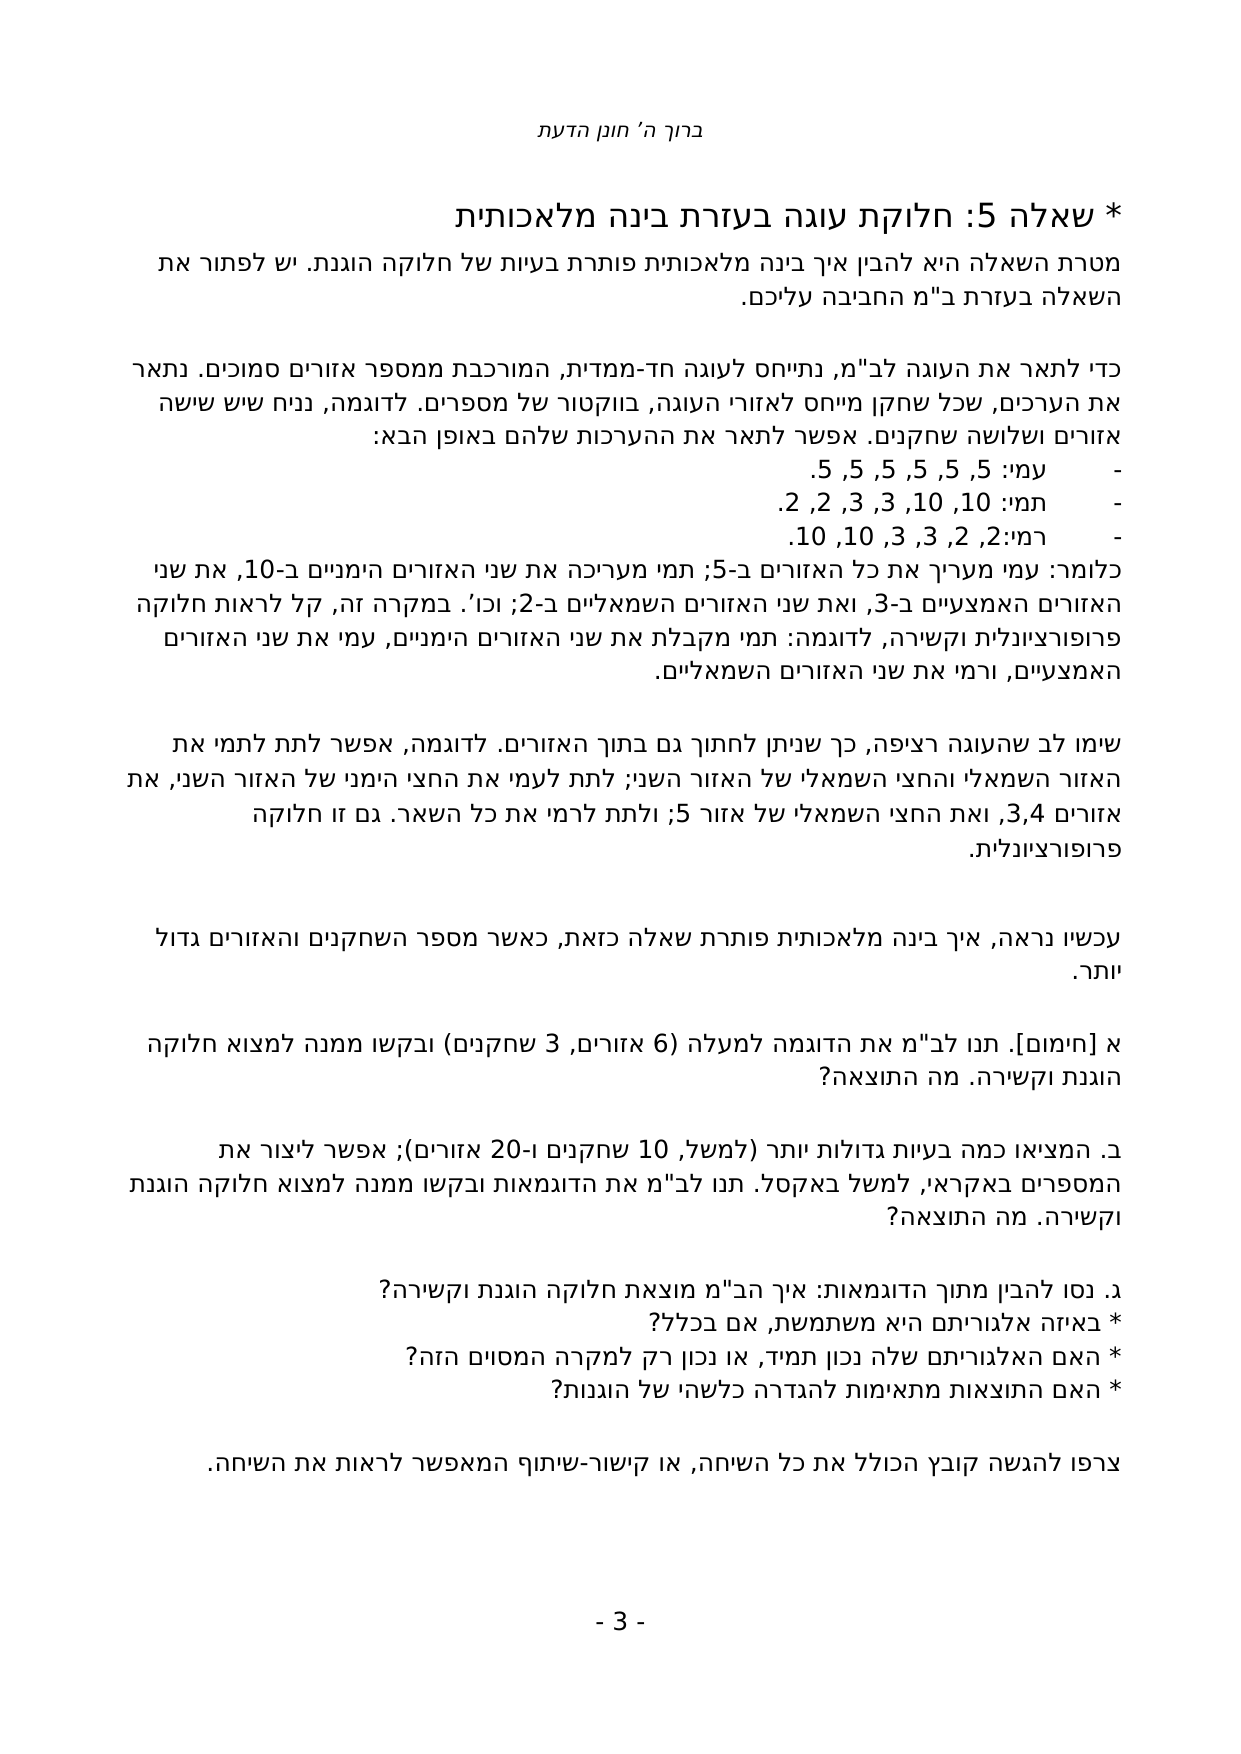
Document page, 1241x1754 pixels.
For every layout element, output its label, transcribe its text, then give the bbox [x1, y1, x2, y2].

text עכשיו נראה, איך בינה מלאכותית פותרת שאלה כזאת, כאשר מספר השחקנים והאזורים גדול יותר. [118, 923, 1122, 986]
text * האם התוצאות מתאימות להגדרה כלשהי של הוגנות? [118, 1376, 1122, 1405]
text כדי לתאר את העוגה לב"מ, נתייחס לעוגה חד-ממדית, המורכבת ממספר אזורים סמוכים. נתאר את הערכים, שכל שחקן מייחס לאזורי העוגה, בווקטור של מספרים. לדוגמה, נניח שיש שישה אזורים ושלושה שחקנים. אפשר לתאר את ההערכות שלהם באופן הבא: [118, 354, 1122, 451]
text שימו לב שהעוגה רציפה, כך שניתן לחתוך גם בתוך האזורים. לדוגמה, אפשר לתת לתמי את האזור השמאלי והחצי השמאלי של האזור השני; לתת לעמי את החצי הימני של האזור השני, את אזורים 3,4, ואת החצי השמאלי של אזור 5; ולתת לרמי את כל השאר. גם זו חלוקה פרופורציונלית. [118, 729, 1122, 863]
text מטרת השאלה היא להבין איך בינה מלאכותית פותרת בעיות של חלוקה הוגנת. יש לפתור את השאלה בעזרת ב"מ החביבה עליכם. [118, 248, 1122, 311]
text ג. נסו להבין מתוך הדוגמאות: איך הב"מ מוצאת חלוקה הוגנת וקשירה? [118, 1275, 1122, 1304]
text * באיזה אלגוריתם היא משתמשת, אם בכלל? [118, 1309, 1122, 1338]
text ב. המציאו כמה בעיות גדולות יותר (למשל, 10 שחקנים ו-20 אזורים); אפשר ליצור את המספרים באקראי, למשל באקסל. תנו לב"מ את הדוגמאות ובקשו ממנה למצוא חלוקה הוגנת וקשירה. מה התוצאה? [118, 1135, 1122, 1232]
text * האם האלגוריתם שלה נכון תמיד, או נכון רק למקרה המסוים הזה? [118, 1342, 1122, 1371]
subtitle * שאלה 5: חלוקת עוגה בעזרת בינה מלאכותית [118, 197, 1122, 236]
text - רמי:2, 2, 3, 3, 10, 10. [118, 522, 1122, 551]
text צרפו להגשה קובץ הכולל את כל השיחה, או קישור-שיתוף המאפשר לראות את השיחה. [118, 1448, 1122, 1478]
text - עמי: 5, 5, 5, 5, 5, 5. [118, 455, 1122, 484]
text א [חימום]. תנו לב"מ את הדוגמה למעלה (6 אזורים, 3 שחקנים) ובקשו ממנה למצוא חלוקה הוגנת וקשירה. מה התוצאה? [118, 1029, 1122, 1092]
text כלומר: עמי מעריך את כל האזורים ב-5; תמי מעריכה את שני האזורים הימניים ב-10, את שני האזורים האמצעיים ב-3, ואת שני האזורים השמאליים ב-2; וכו’. במקרה זה, קל לראות חלוקה פרופורציונלית וקשירה, לדוגמה: תמי מקבלת את שני האזורים הימניים, עמי את שני האזורים האמצעיים, ורמי את שני האזורים השמאליים. [118, 556, 1122, 686]
text - תמי: 10, 10, 3, 3, 2, 2. [118, 489, 1122, 518]
